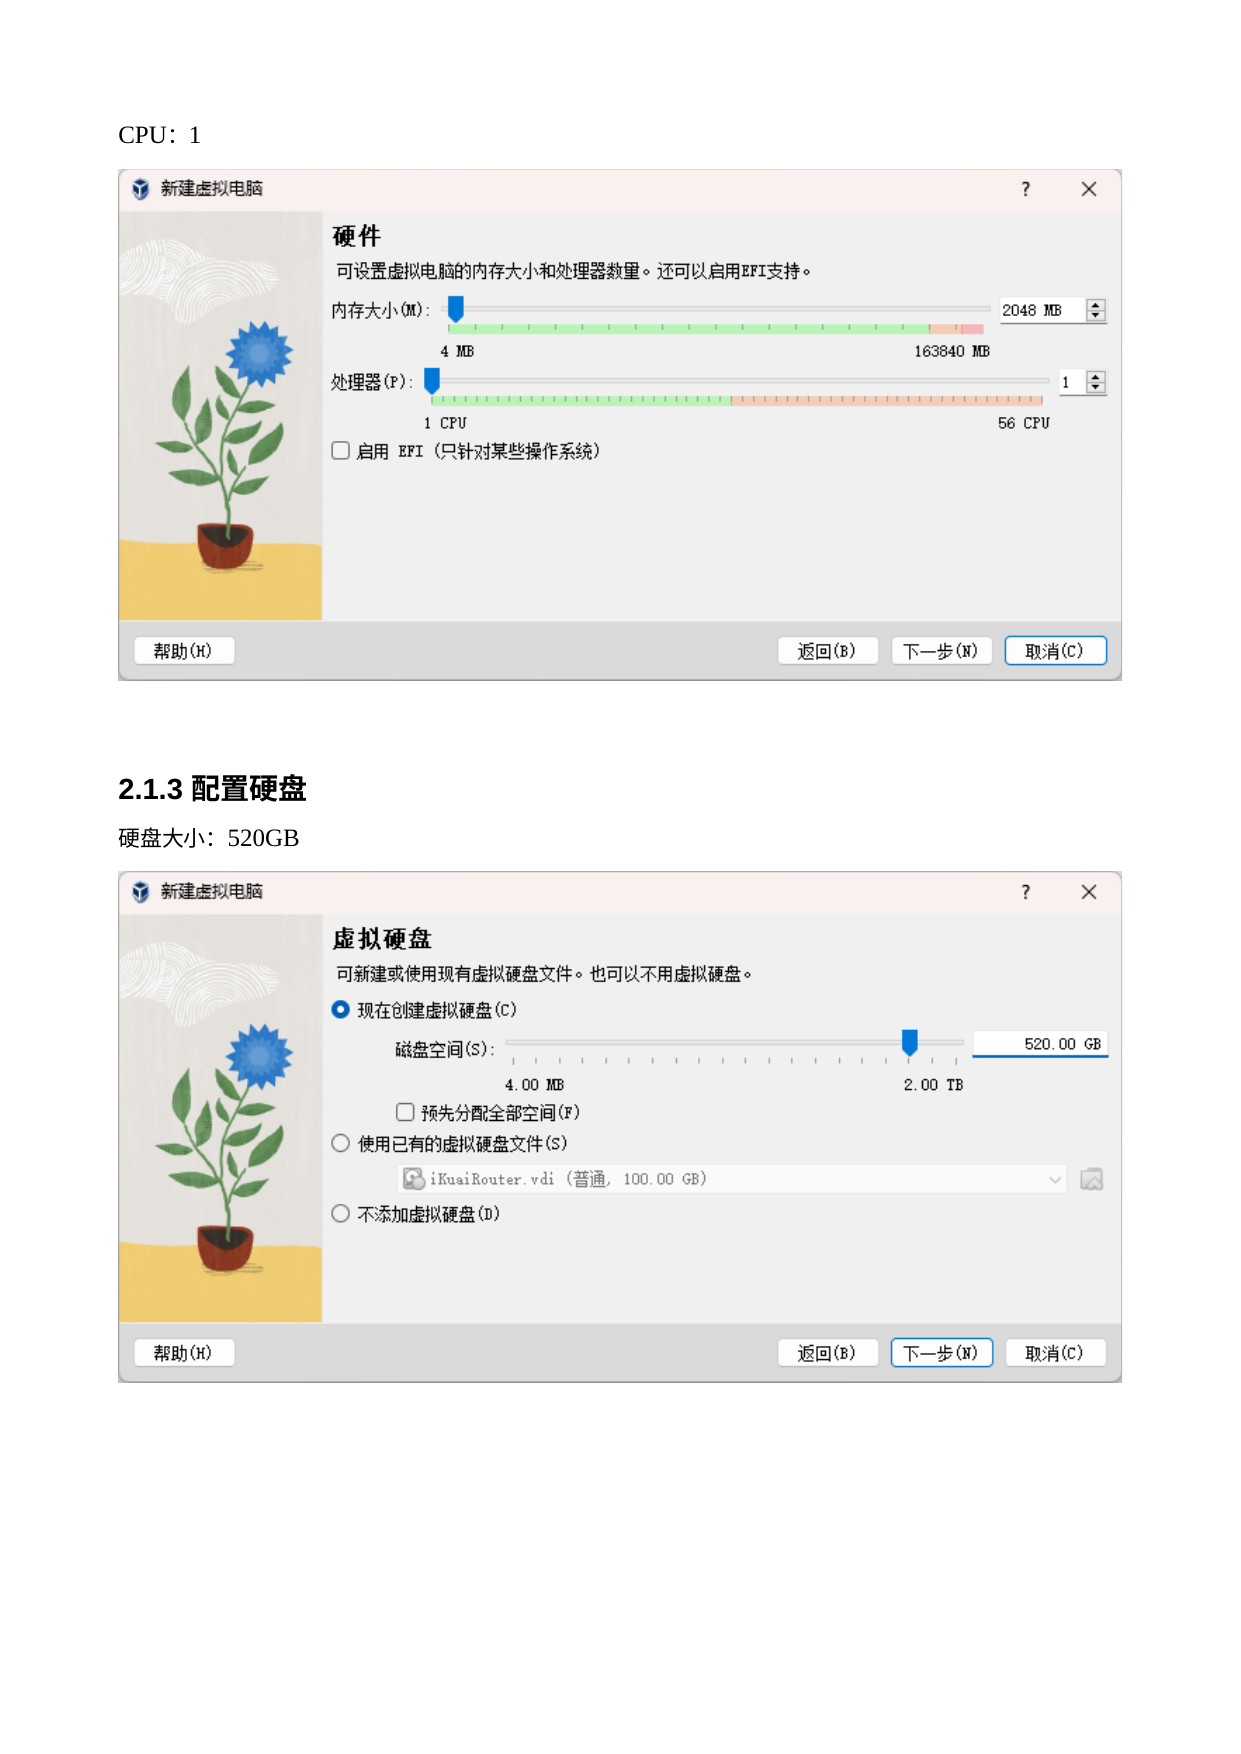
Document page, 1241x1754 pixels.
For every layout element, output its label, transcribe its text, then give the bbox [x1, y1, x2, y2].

subtitle 2.1.3 配置硬盘 [118, 766, 1122, 808]
text 硬盘大小：520GB [118, 821, 1122, 852]
picture [118, 169, 1123, 681]
text CPU：1 [118, 118, 1122, 150]
picture [118, 871, 1123, 1383]
